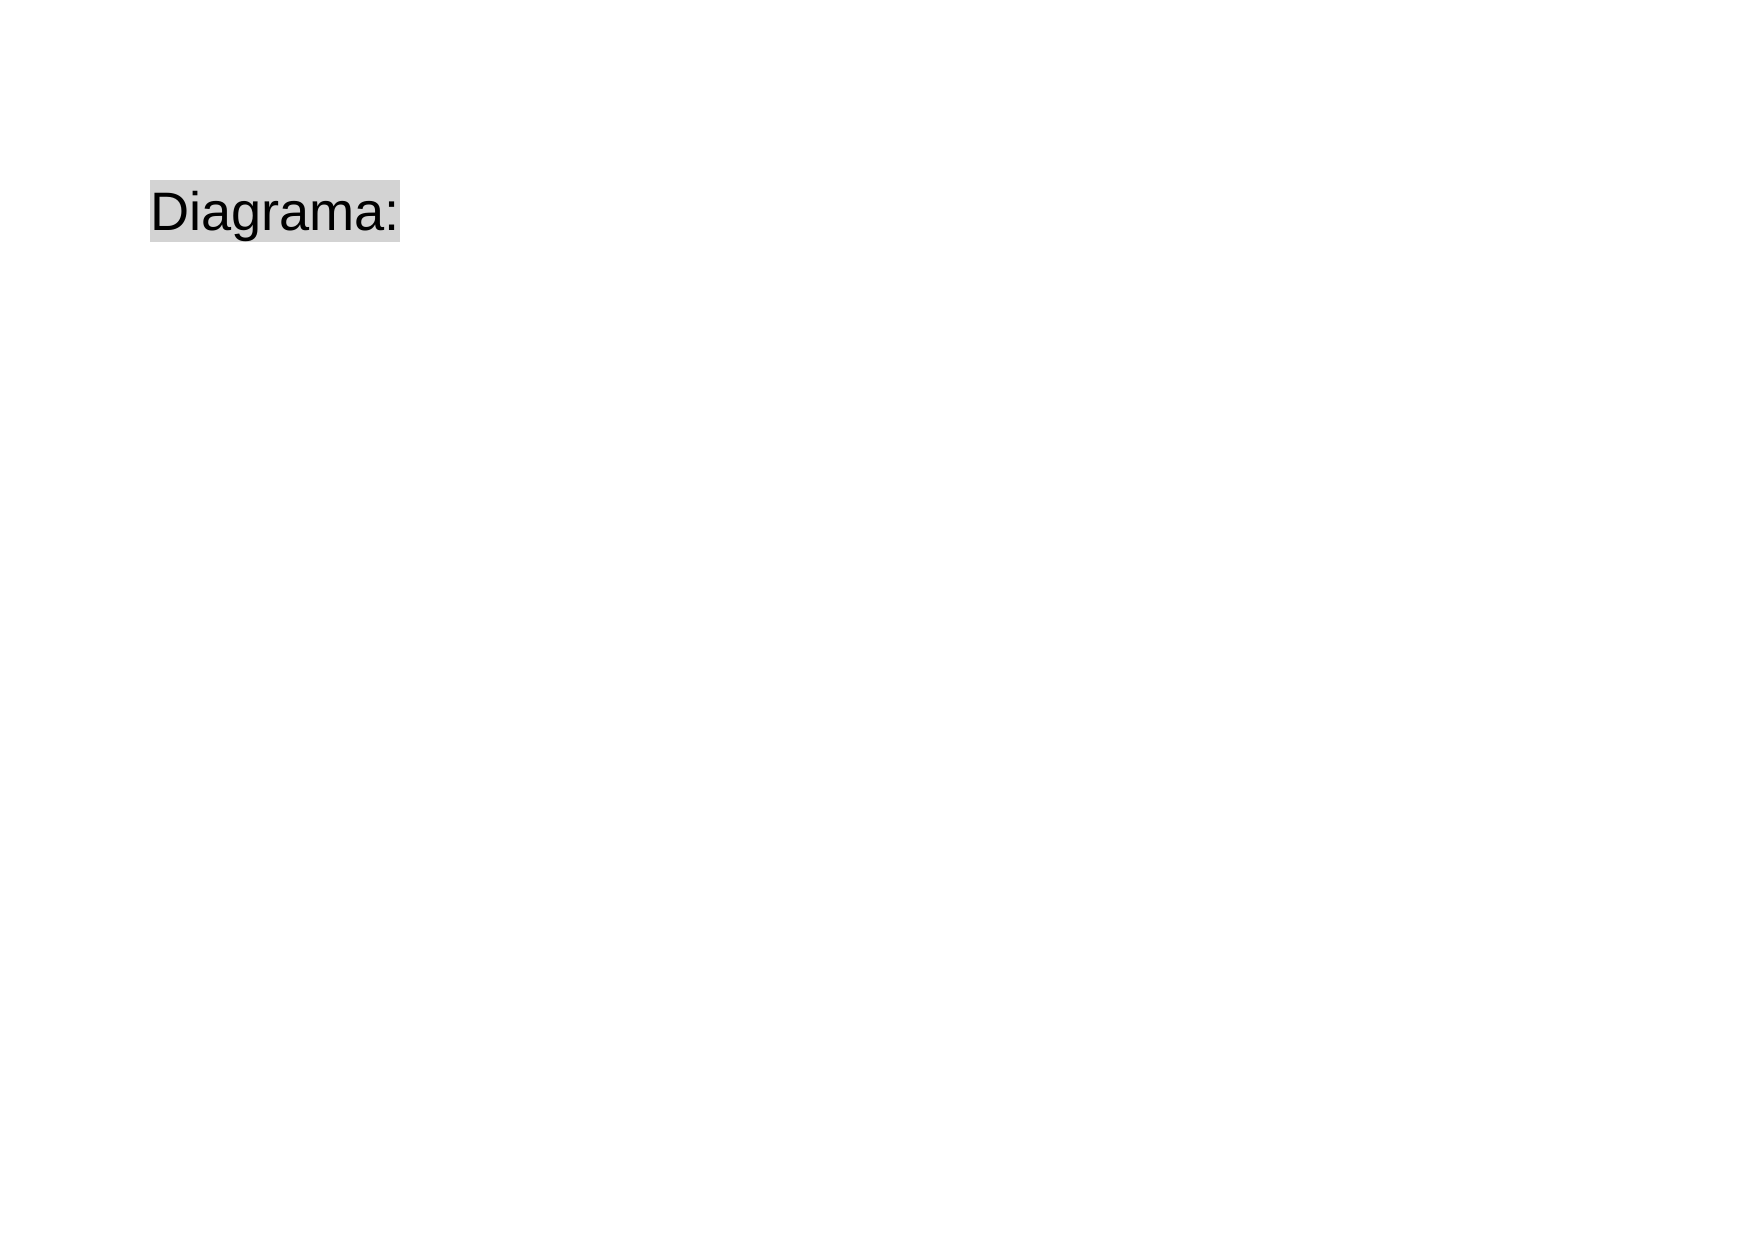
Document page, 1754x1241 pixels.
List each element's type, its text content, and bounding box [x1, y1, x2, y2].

text Diagrama: [150, 179, 1604, 242]
